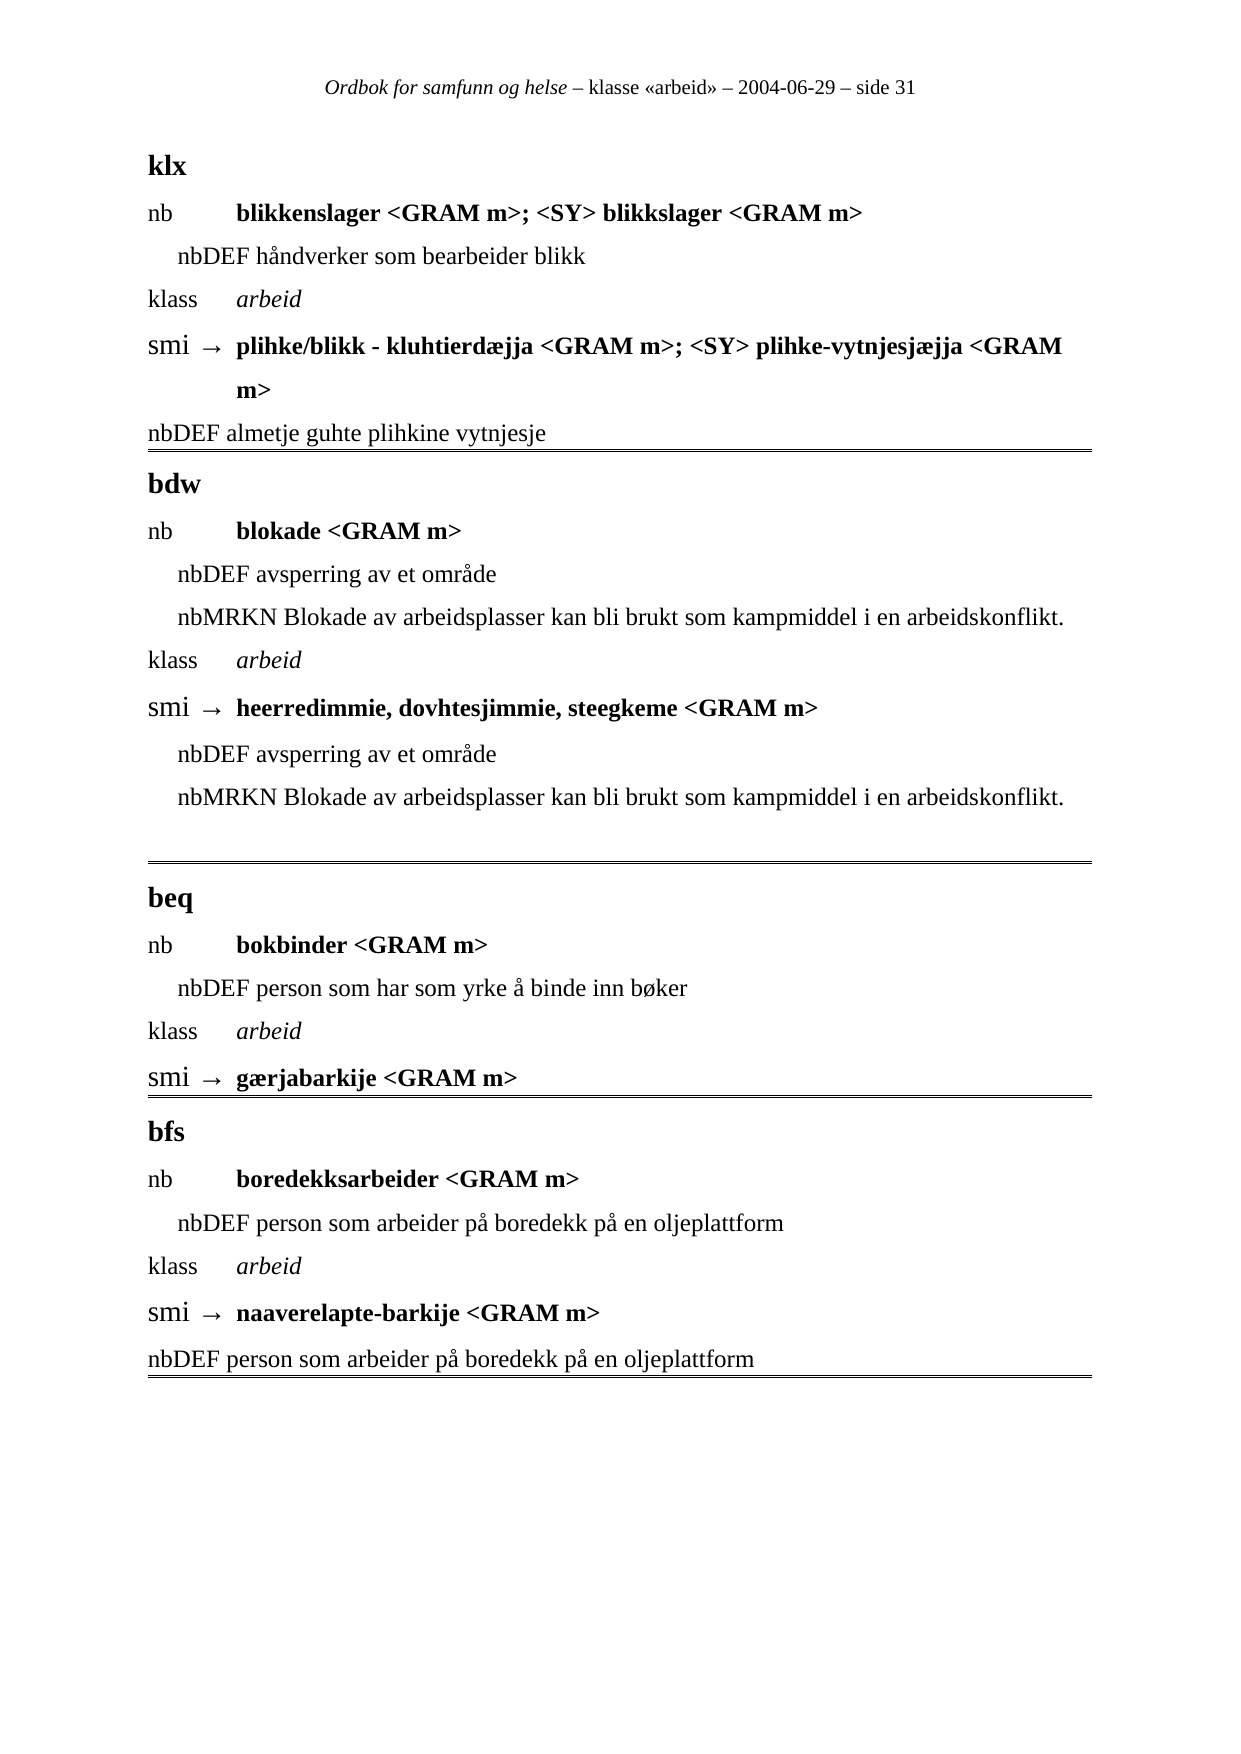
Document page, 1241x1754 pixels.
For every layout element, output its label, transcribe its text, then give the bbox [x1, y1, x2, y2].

text klass arbeid [148, 1016, 1092, 1045]
text klx [148, 148, 1092, 181]
text nbDEF person som arbeider på boredekk på en oljeplattform [177, 1208, 1092, 1236]
text klass arbeid [148, 646, 1092, 674]
text nbDEF person som har som yrke å binde inn bøker [177, 973, 1092, 1002]
text bdw [148, 466, 1092, 499]
text nb blokade <GRAM m> [148, 516, 1092, 545]
text nb bokbinder <GRAM m> [148, 930, 1092, 959]
text smi → gærjabarkije <GRAM m> [148, 1059, 1092, 1095]
text smi → plihke/blikk - kluhtierdæjja <GRAM m>; <SY> plihke-vytnjesjæjja <GRAM m> [148, 327, 1092, 404]
text bfs [148, 1114, 1092, 1148]
text smi → heerredimmie, dovhtesjimmie, steegkeme <GRAM m> [148, 689, 1092, 722]
text nbDEF håndverker som bearbeider blikk [177, 241, 1092, 270]
text nbDEF almetje guhte plihkine vytnjesje [148, 418, 1092, 449]
text smi → naaverelapte-barkije <GRAM m> [148, 1294, 1092, 1327]
text klass arbeid [148, 284, 1092, 313]
text nbDEF avsperring av et område [177, 739, 1092, 768]
text nbMRKN Blokade av arbeidsplasser kan bli brukt som kampmiddel i en arbeidskonflikt. [177, 602, 1092, 631]
text nb boredekksarbeider <GRAM m> [148, 1164, 1092, 1193]
text nbMRKN Blokade av arbeidsplasser kan bli brukt som kampmiddel i en arbeidskonflikt. [177, 782, 1092, 811]
text beq [148, 880, 1092, 913]
text nbDEF avsperring av et område [177, 559, 1092, 588]
text nbDEF person som arbeider på boredekk på en oljeplattform [148, 1344, 1092, 1375]
text klass arbeid [148, 1251, 1092, 1279]
text nb blikkenslager <GRAM m>; <SY> blikkslager <GRAM m> [148, 198, 1092, 227]
